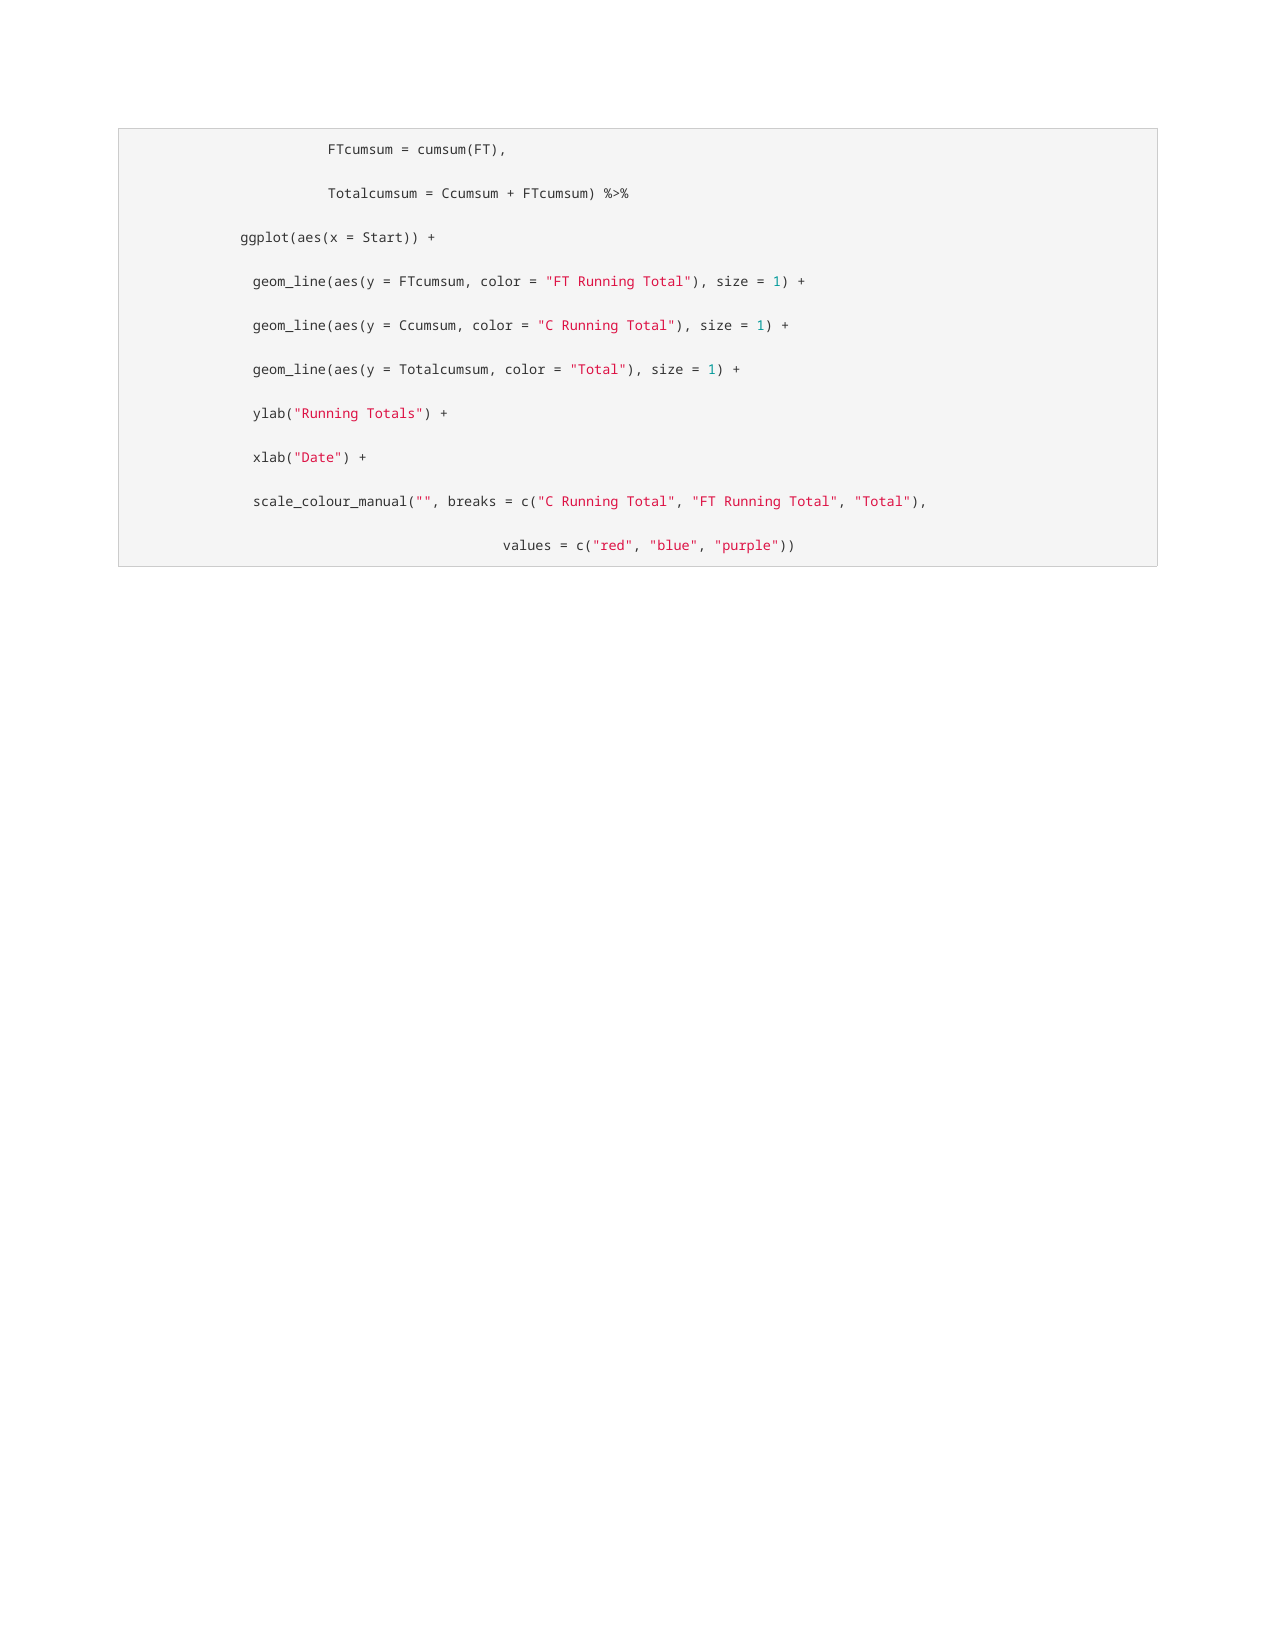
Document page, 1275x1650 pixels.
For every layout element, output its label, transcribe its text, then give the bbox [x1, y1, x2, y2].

text ggplot(aes(x = Start)) + [119, 216, 1157, 249]
text geom_line(aes(y = Totalcumsum, color = "Total"), size = 1) + [119, 347, 1157, 381]
text scale_colour_manual("", breaks = c("C Running Total", "FT Running Total", "Total"), [119, 479, 1157, 512]
text geom_line(aes(y = Ccumsum, color = "C Running Total"), size = 1) + [119, 303, 1157, 337]
text FTcumsum = cumsum(FT), [119, 129, 1157, 161]
text Totalcumsum = Ccumsum + FTcumsum) %>% [119, 172, 1157, 205]
text ylab("Running Totals") + [119, 391, 1157, 424]
text values = c("red", "blue", "purple")) [119, 523, 1157, 566]
text xlab("Date") + [119, 435, 1157, 468]
text geom_line(aes(y = FTcumsum, color = "FT Running Total"), size = 1) + [119, 259, 1157, 293]
